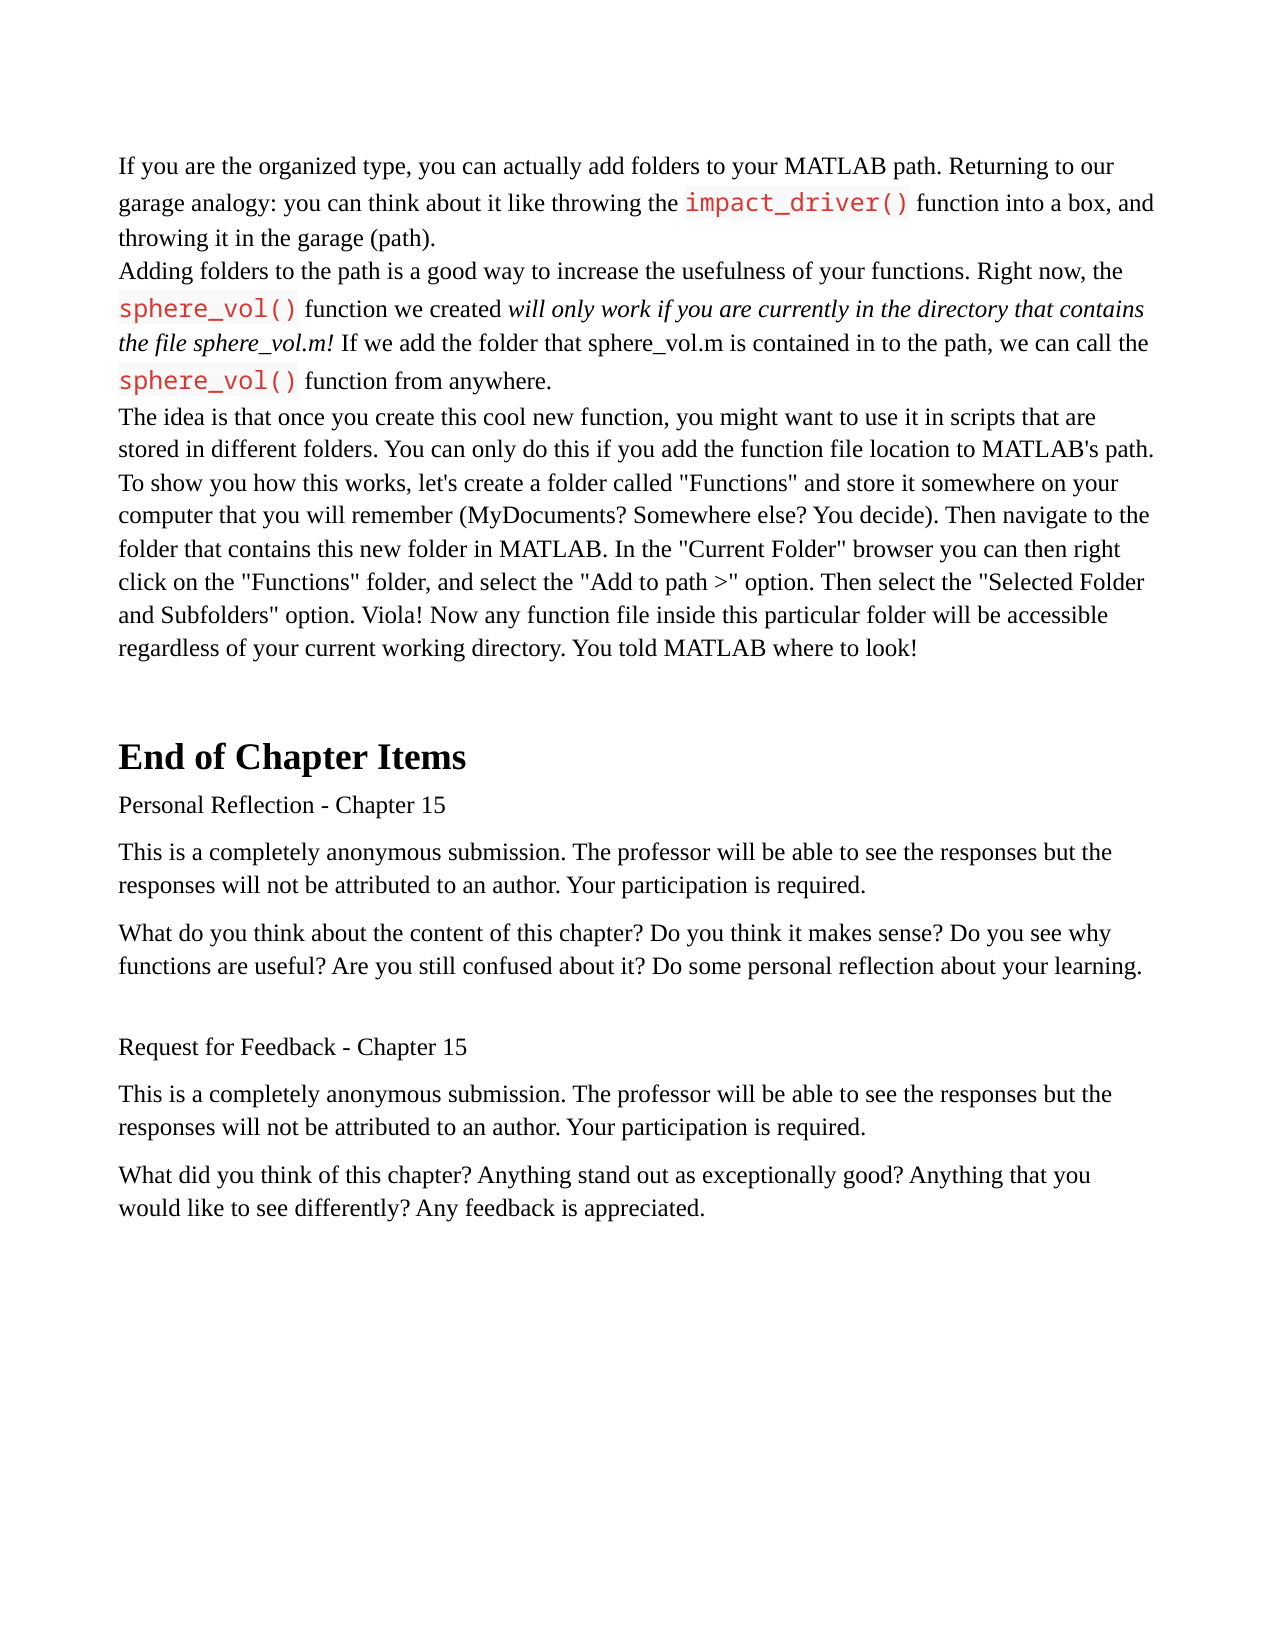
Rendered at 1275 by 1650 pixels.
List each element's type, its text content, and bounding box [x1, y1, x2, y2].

text This is a completely anonymous submission. The professor will be able to see the responses but the responses will not be attributed to an author. Your participation is required. [118, 1079, 1157, 1141]
text If you are the organized type, you can actually add folders to your MATLAB path. Returning to our garage analogy: you can think about it like throwing the impact_driver() function into a box, and throwing it in the garage (path). [118, 151, 1157, 252]
text The idea is that once you create this cool new function, you might want to use it in scripts that are stored in different folders. You can only do this if you add the function file location to MATLAB's path. [118, 402, 1157, 463]
text Personal Reflection - Chapter 15 [118, 790, 1157, 818]
text What did you think of this chapter? Anything stand out as exceptionally good? Anything that you would like to see differently? Any feedback is appreciated. [118, 1160, 1157, 1222]
text This is a completely anonymous submission. The professor will be able to see the responses but the responses will not be attributed to an author. Your participation is required. [118, 837, 1157, 899]
subtitle End of Chapter Items [118, 734, 1157, 777]
text Adding folders to the path is a good way to increase the usefulness of your functions. Right now, the sphere_vol() function we created will only work if you are currently in the directory that contains the file sphere_vol.m! If we add the folder that sphere_vol.m is contained in to the path, we can call the sphere_vol() function from anywhere. [118, 256, 1157, 396]
text Request for Feedback - Chapter 15 [118, 1032, 1157, 1060]
text To show you how this works, let's create a folder called "Functions" and store it somewhere on your computer that you will remember (MyDocuments? Somewhere else? You decide). Then navigate to the folder that contains this new folder in MATLAB. In the "Current Folder" browser you can then right click on the "Functions" folder, and select the "Add to path >" option. Then select the "Selected Folder and Subfolders" option. Viola! Now any function file inside this particular folder will be accessible regardless of your current working directory. You told MATLAB where to look! [118, 468, 1157, 661]
text What do you think about the content of this chapter? Do you think it makes sense? Do you see why functions are useful? Are you still confused about it? Do some personal reflection about your learning. [118, 918, 1157, 980]
